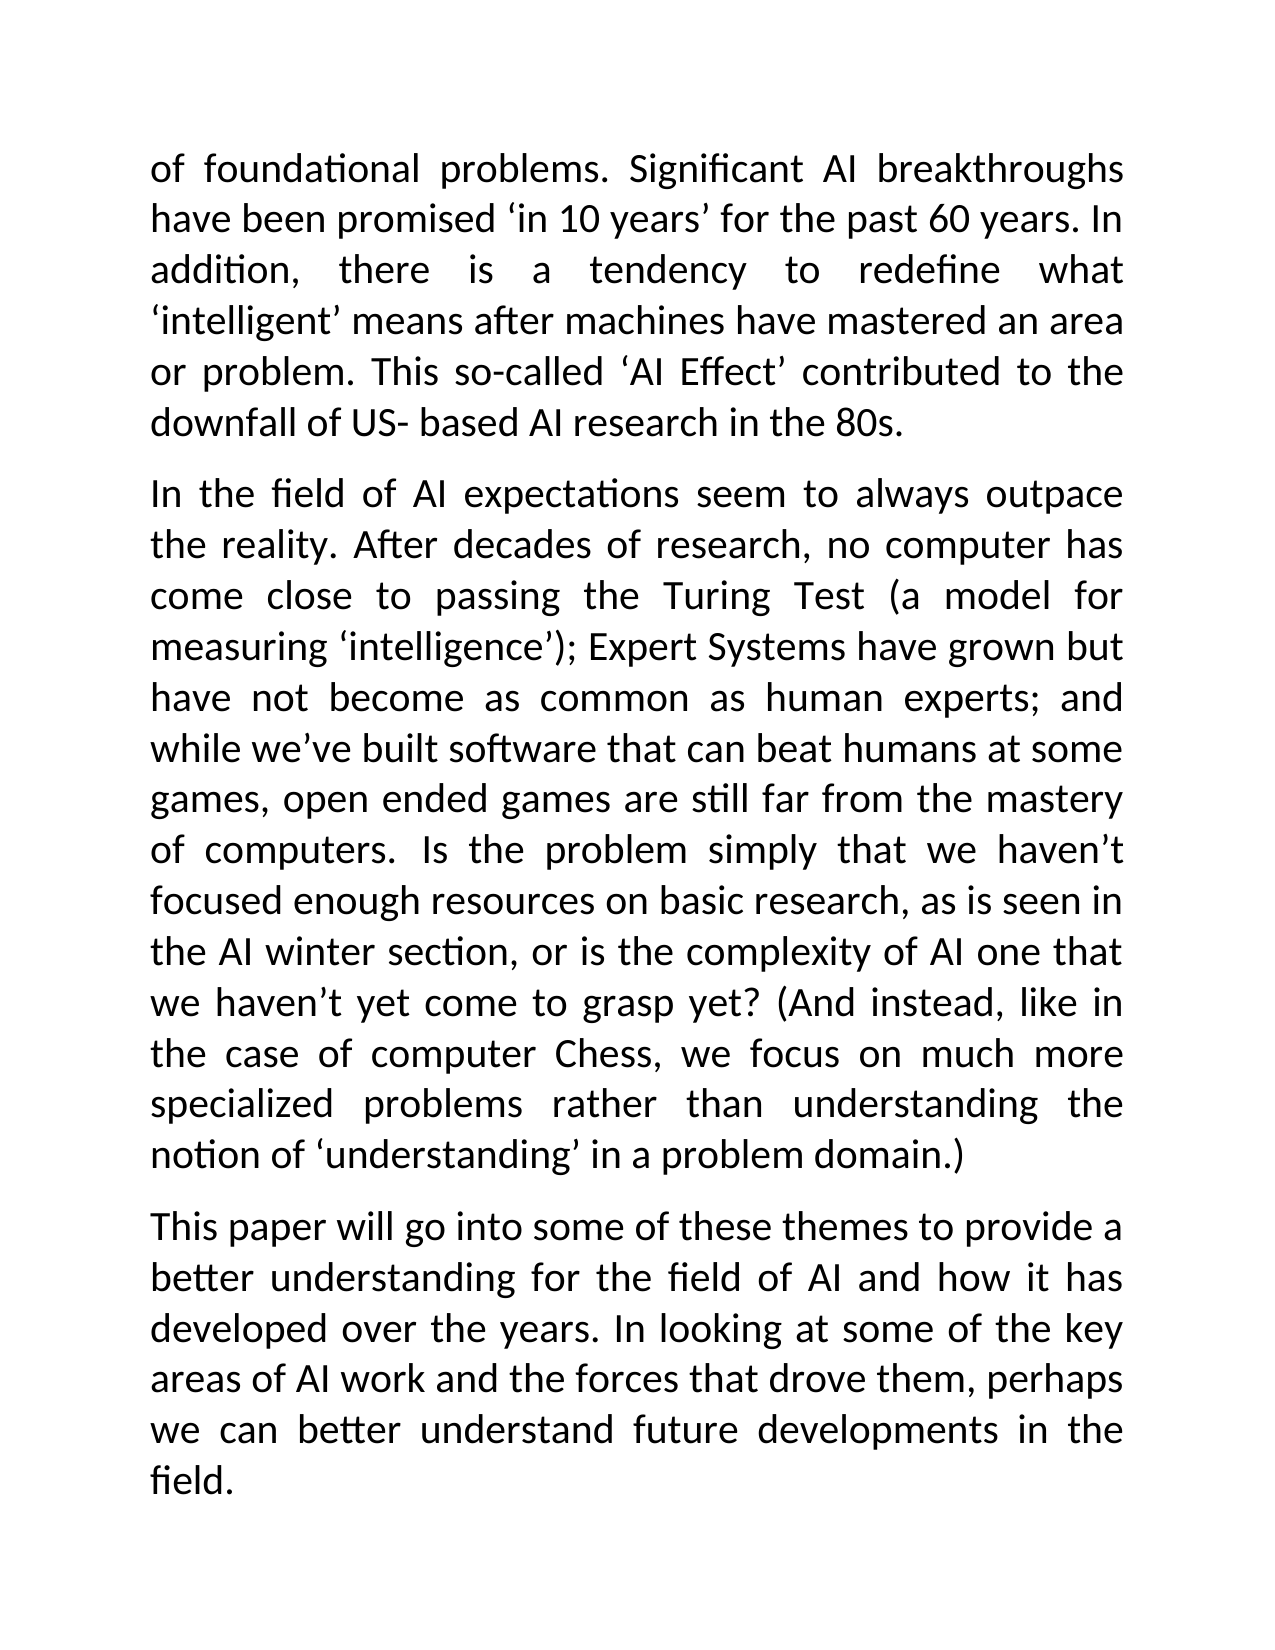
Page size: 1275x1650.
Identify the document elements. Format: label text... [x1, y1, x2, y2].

text This paper will go into some of these themes to provide a better understanding for the field of AI and how it has developed over the years. In looking at some of the key areas of AI work and the forces that drove them, perhaps we can better understand future developments in the field. [150, 1200, 1125, 1505]
text In the field of AI expectations seem to always outpace the reality. After decades of research, no computer has come close to passing the Turing Test (a model for measuring ‘intelligence’); Expert Systems have grown but have not become as common as human experts; and while we’ve built software that can beat humans at some games, open ended games are still far from the mastery of computers. Is the problem simply that we haven’t focused enough resources on basic research, as is seen in the AI winter section, or is the complexity of AI one that we haven’t yet come to grasp yet? (And instead, like in the case of computer Chess, we focus on much more specialized problems rather than understanding the notion of ‘understanding’ in a problem domain.) [150, 467, 1125, 1179]
text of foundational problems. Significant AI breakthroughs have been promised ‘in 10 years’ for the past 60 years. In addition, there is a tendency to redefine what ‘intelligent’ means after machines have mastered an area or problem. This so-called ‘AI Effect’ contributed to the downfall of US- based AI research in the 80s. [150, 142, 1126, 447]
